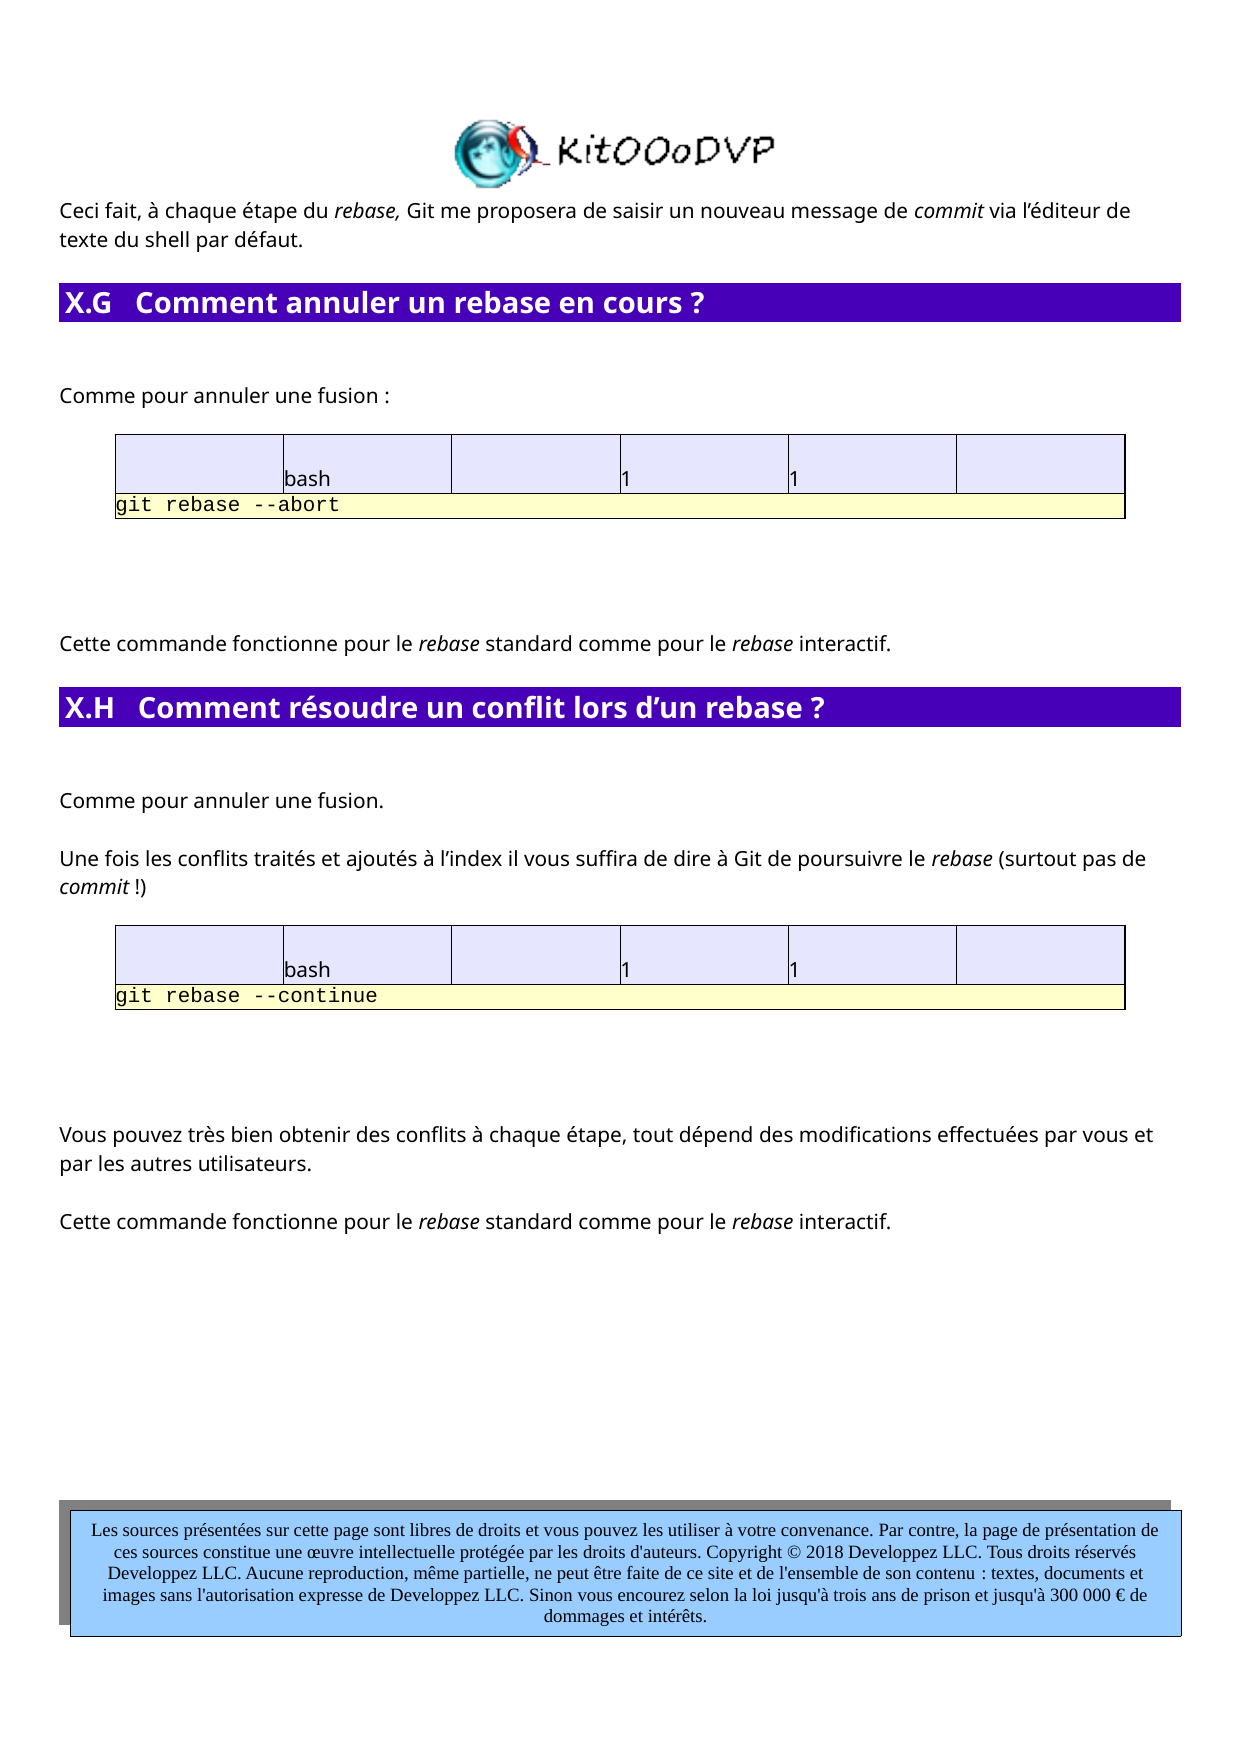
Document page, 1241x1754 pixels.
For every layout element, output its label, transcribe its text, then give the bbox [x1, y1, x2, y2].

table_header 1 [621, 926, 788, 984]
text Comme pour annuler une fusion : [59, 381, 1181, 410]
text Une fois les conflits traités et ajoutés à l’index il vous suffira de dire à Git de poursuivre le rebase (surtout pas de commit !) [59, 844, 1181, 901]
table_header [957, 926, 1124, 984]
text Cette commande fonctionne pour le rebase standard comme pour le rebase interactif. [59, 1207, 1181, 1235]
table_header [116, 926, 283, 984]
subtitle Comment résoudre un conflit lors d’un rebase ? [59, 687, 1181, 727]
table_header [116, 435, 283, 493]
table_header bash [284, 435, 451, 493]
table_header [452, 926, 620, 984]
table_header 1 [789, 926, 956, 984]
table_header bash [284, 926, 451, 984]
picture [453, 118, 781, 191]
table_header [452, 435, 620, 493]
text Ceci fait, à chaque étape du rebase, Git me proposera de saisir un nouveau message de commit via l’éditeur de texte du shell par défaut. [59, 196, 1181, 253]
table_header 1 [789, 435, 956, 493]
table_header 1 [621, 435, 788, 493]
table_header [957, 435, 1124, 493]
text Vous pouvez très bien obtenir des conflits à chaque étape, tout dépend des modifications effectuées par vous et par les autres utilisateurs. [59, 1121, 1181, 1177]
text Cette commande fonctionne pour le rebase standard comme pour le rebase interactif. [59, 629, 1181, 658]
subtitle Comment annuler un rebase en cours ? [59, 283, 1181, 322]
text Comme pour annuler une fusion. [59, 786, 1181, 814]
